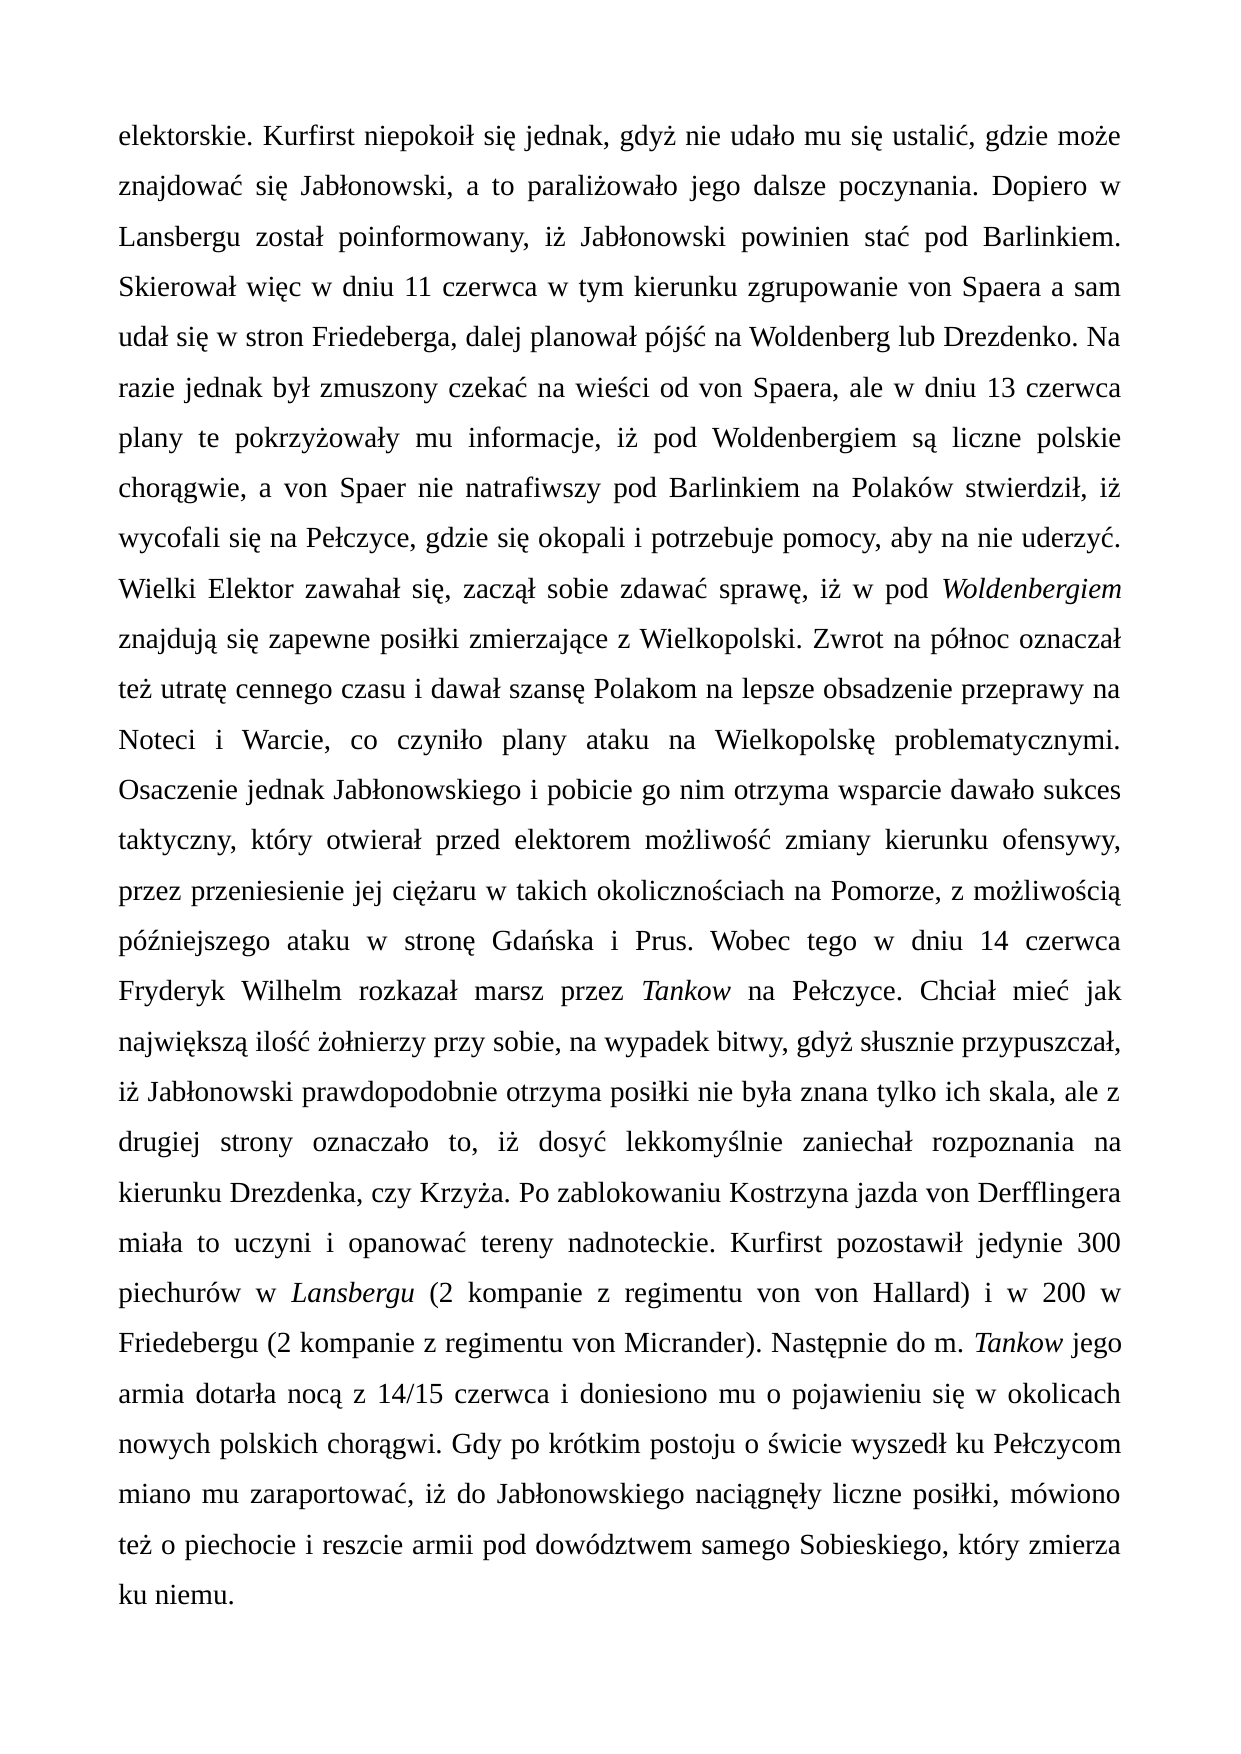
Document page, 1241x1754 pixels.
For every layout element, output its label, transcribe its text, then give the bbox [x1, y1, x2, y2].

text elektorskie. Kurfirst niepokoił się jednak, gdyż nie udało mu się ustalić, gdzie może znajdować się Jabłonowski, a to paraliżowało jego dalsze poczynania. Dopiero w Lansbergu został poinformowany, iż Jabłonowski powinien stać pod Barlinkiem. Skierował więc w dniu 11 czerwca w tym kierunku zgrupowanie von Spaera a sam udał się w stron Friedeberga, dalej planował pójść na Woldenberg lub Drezdenko. Na razie jednak był zmuszony czekać na wieści od von Spaera, ale w dniu 13 czerwca plany te pokrzyżowały mu informacje, iż pod Woldenbergiem są liczne polskie chorągwie, a von Spaer nie natrafiwszy pod Barlinkiem na Polaków stwierdził, iż wycofali się na Pełczyce, gdzie się okopali i potrzebuje pomocy, aby na nie uderzyć. Wielki Elektor zawahał się, zaczął sobie zdawać sprawę, iż w pod Woldenbergiem znajdują się zapewne posiłki zmierzające z Wielkopolski. Zwrot na północ oznaczał też utratę cennego czasu i dawał szansę Polakom na lepsze obsadzenie przeprawy na Noteci i Warcie, co czyniło plany ataku na Wielkopolskę problematycznymi. Osaczenie jednak Jabłonowskiego i pobicie go nim otrzyma wsparcie dawało sukces taktyczny, który otwierał przed elektorem możliwość zmiany kierunku ofensywy, przez przeniesienie jej ciężaru w takich okolicznościach na Pomorze, z możliwością późniejszego ataku w stronę Gdańska i Prus. Wobec tego w dniu 14 czerwca Fryderyk Wilhelm rozkazał marsz przez Tankow na Pełczyce. Chciał mieć jak największą ilość żołnierzy przy sobie, na wypadek bitwy, gdyż słusznie przypuszczał, iż Jabłonowski prawdopodobnie otrzyma posiłki nie była znana tylko ich skala, ale z drugiej strony oznaczało to, iż dosyć lekkomyślnie zaniechał rozpoznania na kierunku Drezdenka, czy Krzyża. Po zablokowaniu Kostrzyna jazda von Derfflingera miała to uczyni i opanować tereny nadnoteckie. Kurfirst pozostawił jedynie 300 piechurów w Lansbergu (2 kompanie z regimentu von von Hallard) i w 200 w Friedebergu (2 kompanie z regimentu von Micrander). Następnie do m. Tankow jego armia dotarła nocą z 14/15 czerwca i doniesiono mu o pojawieniu się w okolicach nowych polskich chorągwi. Gdy po krótkim postoju o świcie wyszedł ku Pełczycom miano mu zaraportować, iż do Jabłonowskiego naciągnęły liczne posiłki, mówiono też o piechocie i reszcie armii pod dowództwem samego Sobieskiego, który zmierza ku niemu. [118, 118, 1122, 1611]
